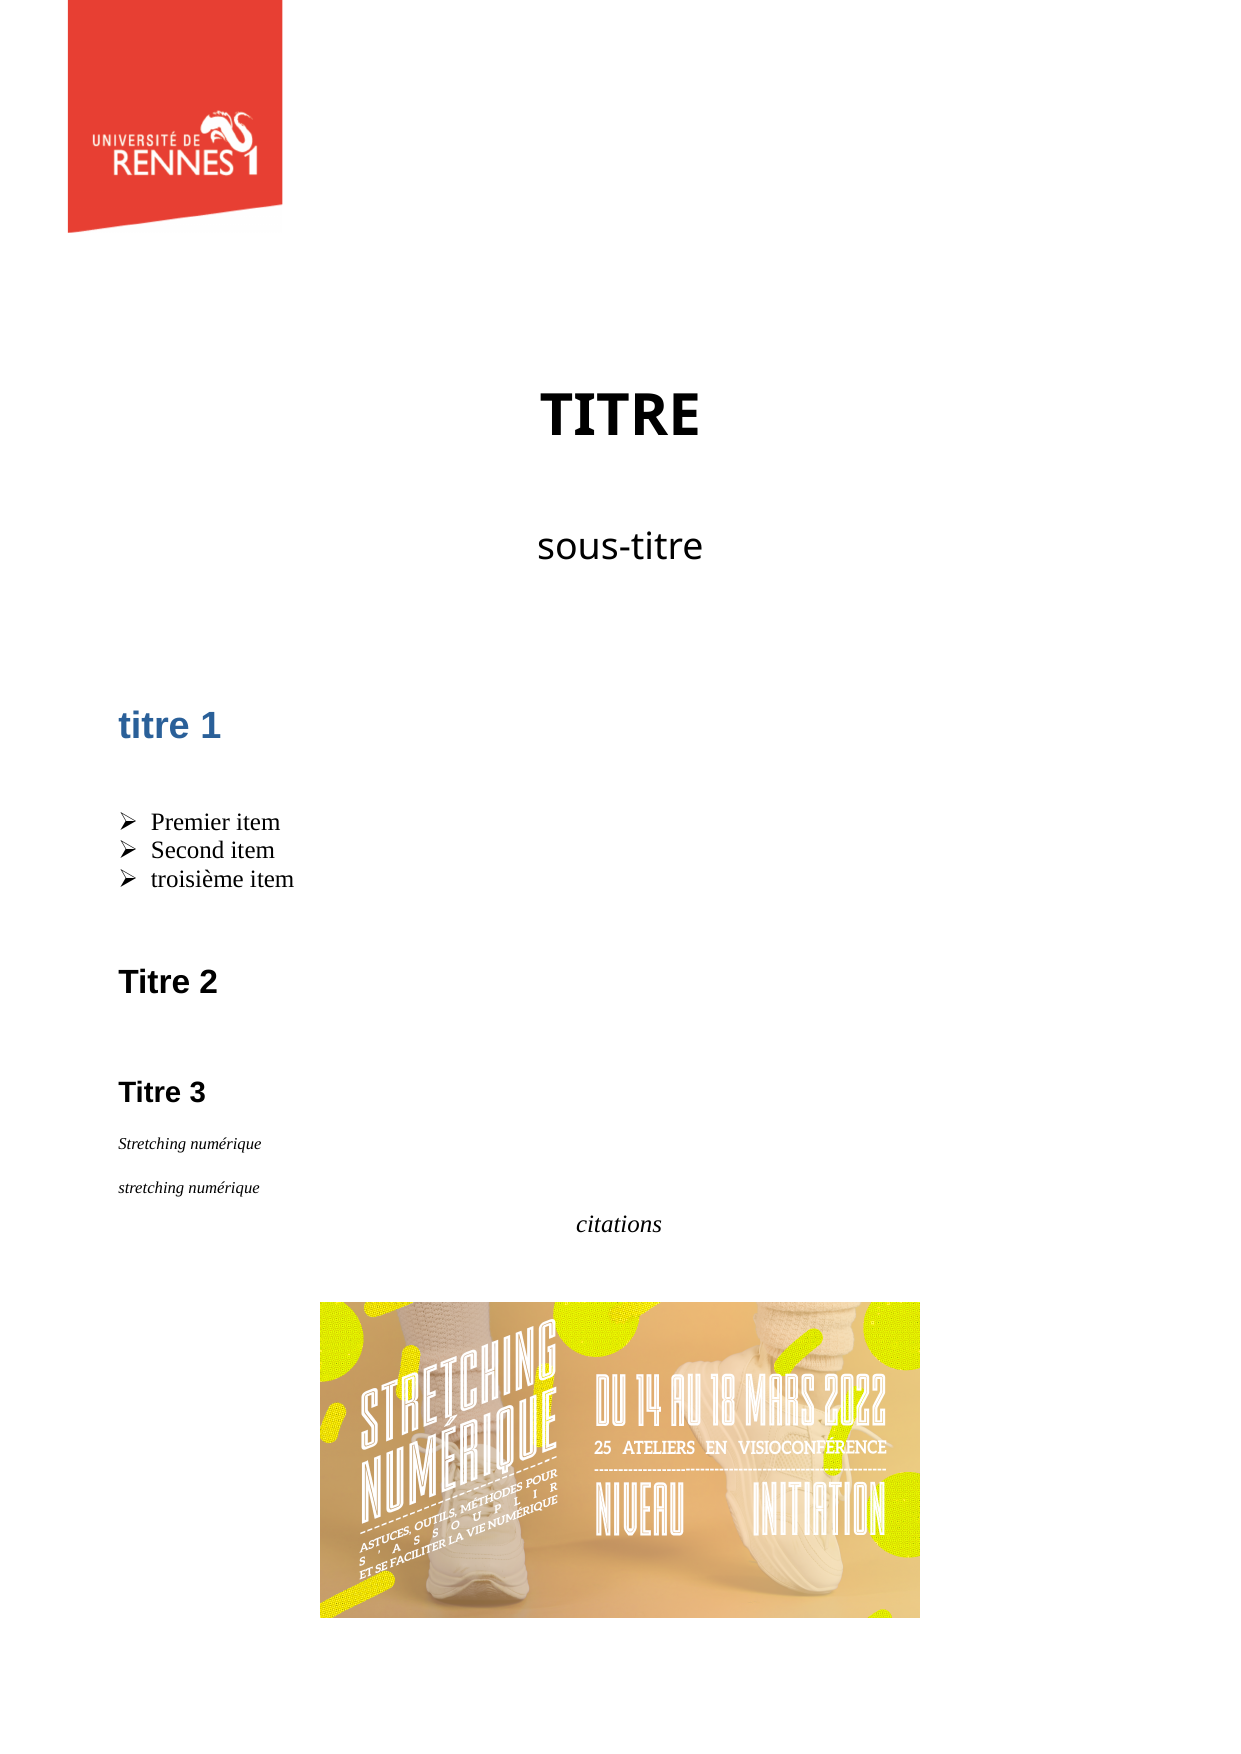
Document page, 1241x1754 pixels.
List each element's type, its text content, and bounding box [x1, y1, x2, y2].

subtitle Titre 2 [118, 961, 1122, 1000]
picture [67, 0, 283, 233]
title TITRE [118, 373, 1122, 453]
picture [320, 1302, 920, 1618]
subtitle titre 1 [118, 703, 1122, 747]
text citations [118, 1209, 1122, 1238]
list Second item [118, 836, 1122, 864]
subtitle Titre 3 [118, 1075, 1122, 1108]
list troisième item [118, 864, 1122, 893]
text Stretching numérique [118, 1133, 1122, 1153]
text stretching numérique [118, 1178, 1122, 1197]
subtitle sous-titre [118, 519, 1122, 570]
list Premier item [118, 807, 1122, 836]
